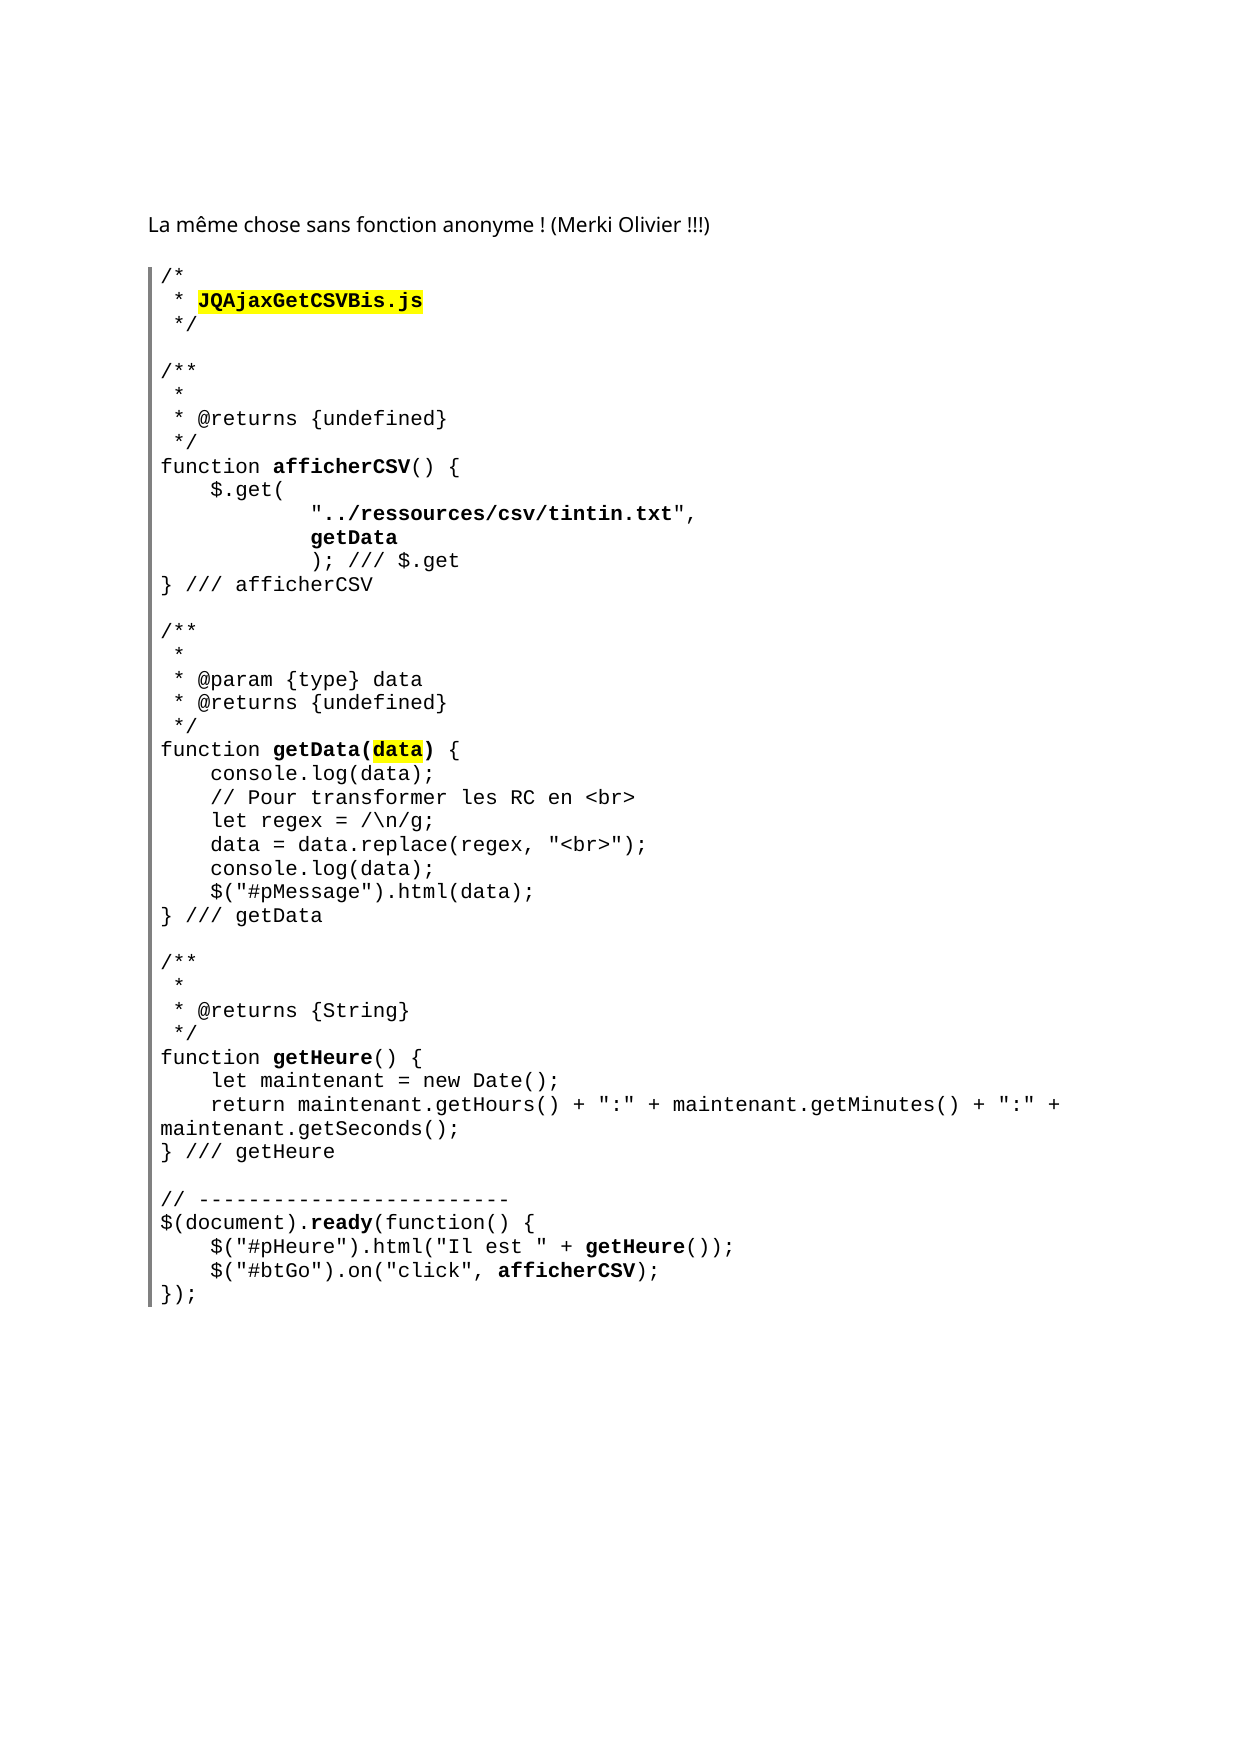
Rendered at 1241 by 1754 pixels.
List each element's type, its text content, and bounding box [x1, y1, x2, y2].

text $("#btGo").on("click", afficherCSV); [152, 1260, 1092, 1283]
text * @param {type} data [152, 668, 1092, 692]
text getData [152, 527, 1092, 550]
text return maintenant.getHours() + ":" + maintenant.getMinutes() + ":" + maintenant.getSeconds(); [152, 1094, 1092, 1141]
text La même chose sans fonction anonyme ! (Merki Olivier !!!) [148, 210, 1092, 238]
text * @returns {undefined} [152, 692, 1092, 716]
text console.log(data); [152, 763, 1092, 787]
text * JQAjaxGetCSVBis.js [152, 290, 1092, 314]
text */ [152, 716, 1092, 739]
text * [152, 385, 1092, 408]
text $.get( [152, 479, 1092, 503]
text } /// afficherCSV [152, 574, 1092, 598]
text */ [152, 1023, 1092, 1047]
text /** [152, 361, 1092, 385]
text /** [152, 621, 1092, 645]
text } /// getHeure [152, 1141, 1092, 1165]
text */ [152, 314, 1092, 337]
text * @returns {String} [152, 999, 1092, 1023]
text let maintenant = new Date(); [152, 1071, 1092, 1094]
text } /// getData [152, 905, 1092, 929]
text "../ressources/csv/tintin.txt", [152, 503, 1092, 527]
text * [152, 645, 1092, 668]
text function afficherCSV() { [152, 456, 1092, 479]
text $(document).ready(function() { [152, 1212, 1092, 1236]
text function getData(data) { [152, 739, 1092, 763]
text */ [152, 432, 1092, 456]
text $("#pMessage").html(data); [152, 881, 1092, 905]
text * @returns {undefined} [152, 408, 1092, 432]
text let regex = /\n/g; [152, 810, 1092, 834]
text /** [152, 952, 1092, 976]
text function getHeure() { [152, 1047, 1092, 1071]
text }); [152, 1283, 1092, 1307]
text data = data.replace(regex, "<br>"); [152, 834, 1092, 858]
text ); /// $.get [152, 550, 1092, 574]
text * [152, 976, 1092, 999]
text console.log(data); [152, 858, 1092, 881]
text $("#pHeure").html("Il est " + getHeure()); [152, 1236, 1092, 1260]
text // Pour transformer les RC en <br> [152, 787, 1092, 810]
text /* [152, 267, 1092, 290]
text // ------------------------- [152, 1189, 1092, 1212]
